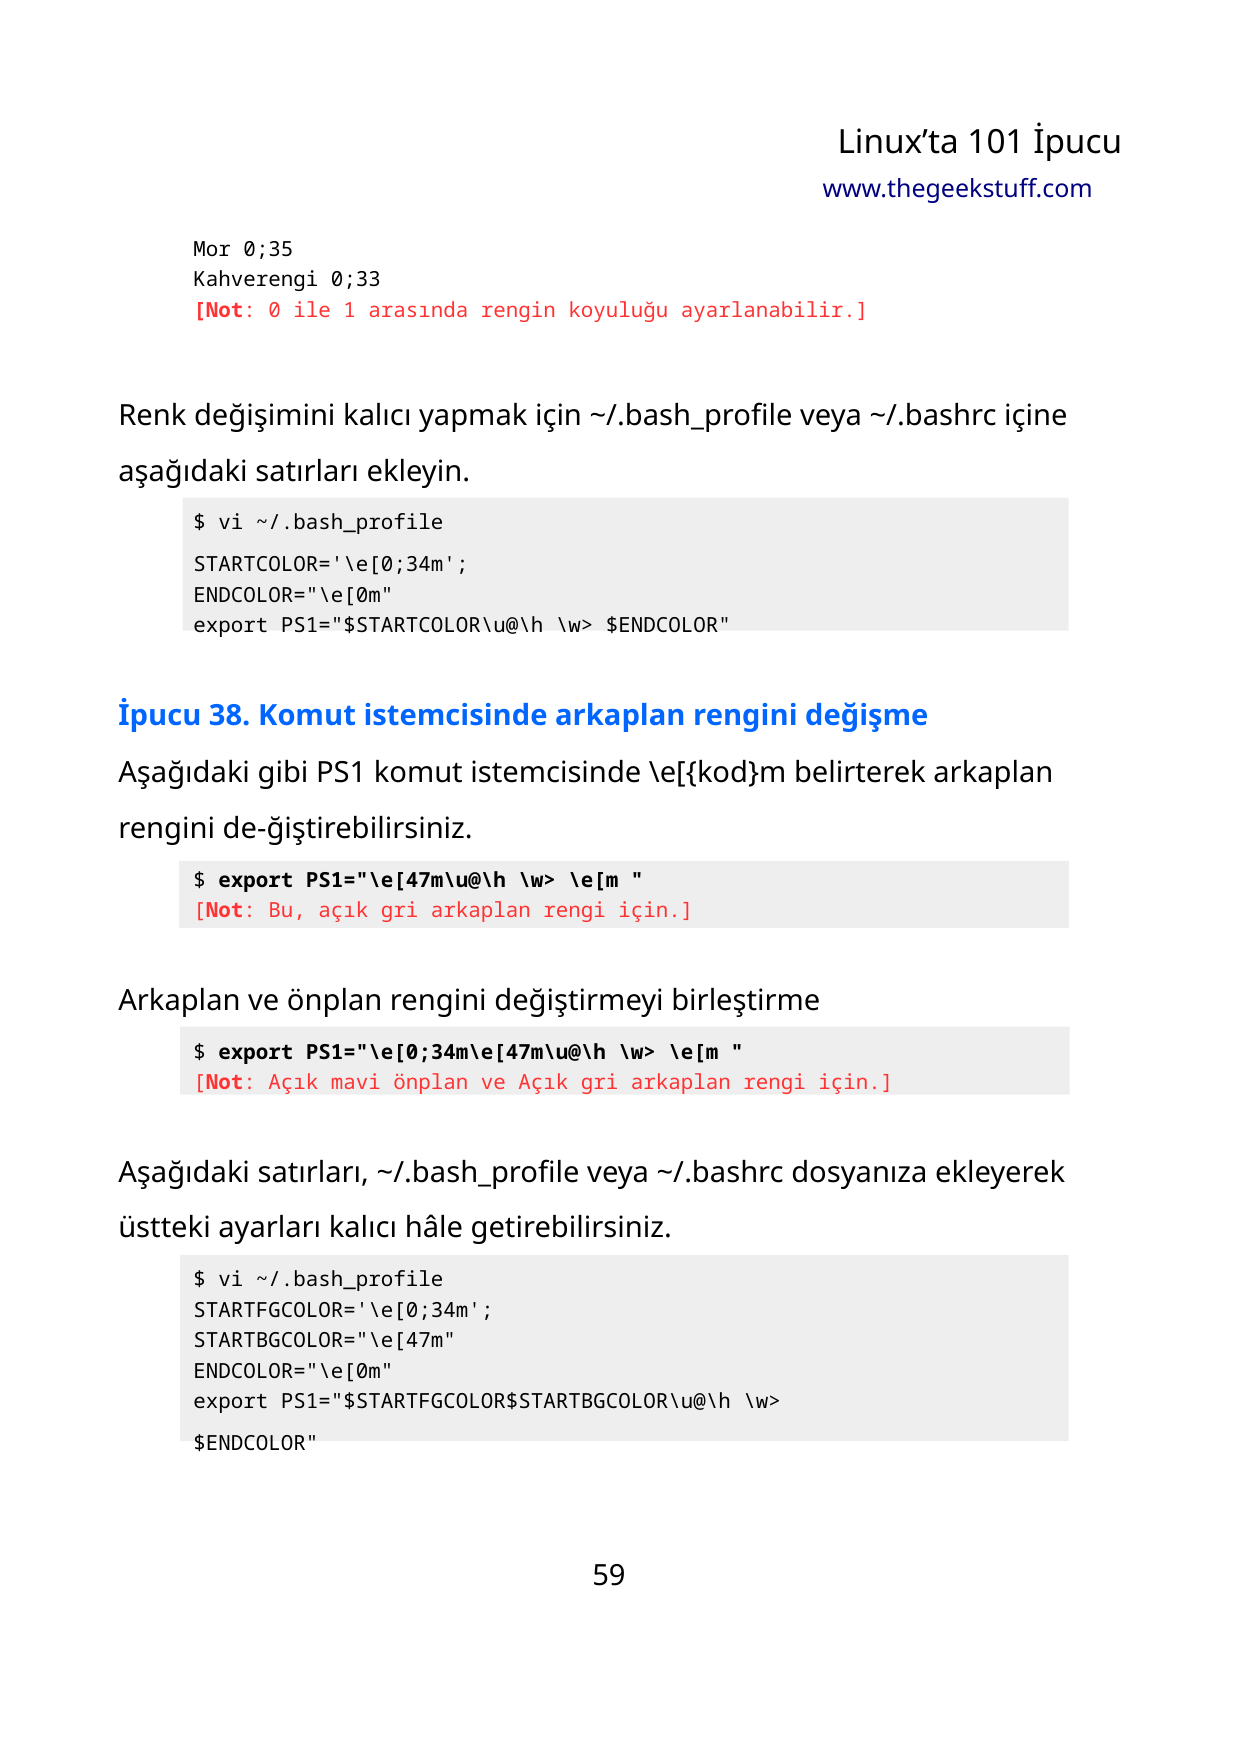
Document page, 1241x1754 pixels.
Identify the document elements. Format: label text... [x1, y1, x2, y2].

text Arkaplan ve önplan rengini değiştirmeyi birleştirme [118, 979, 1099, 1019]
text STARTCOLOR='\e[0;34m'; [1069, 549, 1099, 578]
text STARTBGCOLOR="\e[47m" [1069, 1325, 1099, 1354]
text $ vi ~/.bash_profile [1069, 1264, 1099, 1293]
text $ export PS1="\e[0;34m\e[47m\u@\h \w> \e[m " [118, 1037, 180, 1065]
text [Not: Açık mavi önplan ve Açık gri arkaplan rengi için.] [118, 1067, 1099, 1096]
text İpucu 38. Komut istemcisinde arkaplan rengini değişme [118, 694, 1099, 734]
text $ vi ~/.bash_profile [118, 507, 182, 536]
text $ vi ~/.bash_profile [118, 1264, 180, 1293]
text ENDCOLOR="\e[0m" [1069, 580, 1099, 608]
text ENDCOLOR="\e[0m" [1069, 1356, 1099, 1384]
text ENDCOLOR="\e[0m" [141, 580, 182, 608]
text STARTBGCOLOR="\e[47m" [141, 1325, 180, 1354]
text [Not: Bu, açık gri arkaplan rengi için.] [1069, 895, 1099, 924]
text Kahverengi 0;33 [141, 264, 1099, 293]
text $ENDCOLOR" [118, 1428, 1099, 1457]
text Renk değişimini kalıcı yapmak için ~/.bash_profile veya ~/.bashrc içine aşağıdaki satırları ekleyin. [118, 394, 1099, 489]
text STARTCOLOR='\e[0;34m'; [118, 549, 182, 578]
text [Not: Bu, açık gri arkaplan rengi için.] [118, 895, 179, 924]
text $ export PS1="\e[47m\u@\h \w> \e[m " [118, 865, 179, 893]
text STARTFGCOLOR='\e[0;34m'; [1069, 1295, 1099, 1323]
text Mor 0;35 [141, 234, 1099, 262]
text export PS1="$STARTCOLOR\u@\h \w> $ENDCOLOR" [118, 610, 1099, 639]
text Aşağıdaki gibi PS1 komut istemcisinde \e[{kod}m belirterek arkaplan rengini de-ğiştirebilirsiniz. [118, 752, 1099, 847]
text [Not: 0 ile 1 arasında rengin koyuluğu ayarlanabilir.] [118, 295, 1099, 323]
text STARTFGCOLOR='\e[0;34m'; [141, 1295, 180, 1323]
text 42 [118, 1554, 1099, 1593]
text $ vi ~/.bash_profile [1069, 507, 1099, 536]
text $ export PS1="\e[47m\u@\h \w> \e[m " [1069, 865, 1099, 893]
text Aşağıdaki satırları, ~/.bash_profile veya ~/.bashrc dosyanıza ekleyerek üstteki ayarları kalıcı hâle getirebilirsiniz. [118, 1151, 1099, 1246]
text export PS1="$STARTFGCOLOR$STARTBGCOLOR\u@\h \w> [118, 1386, 180, 1415]
text ENDCOLOR="\e[0m" [141, 1356, 180, 1384]
